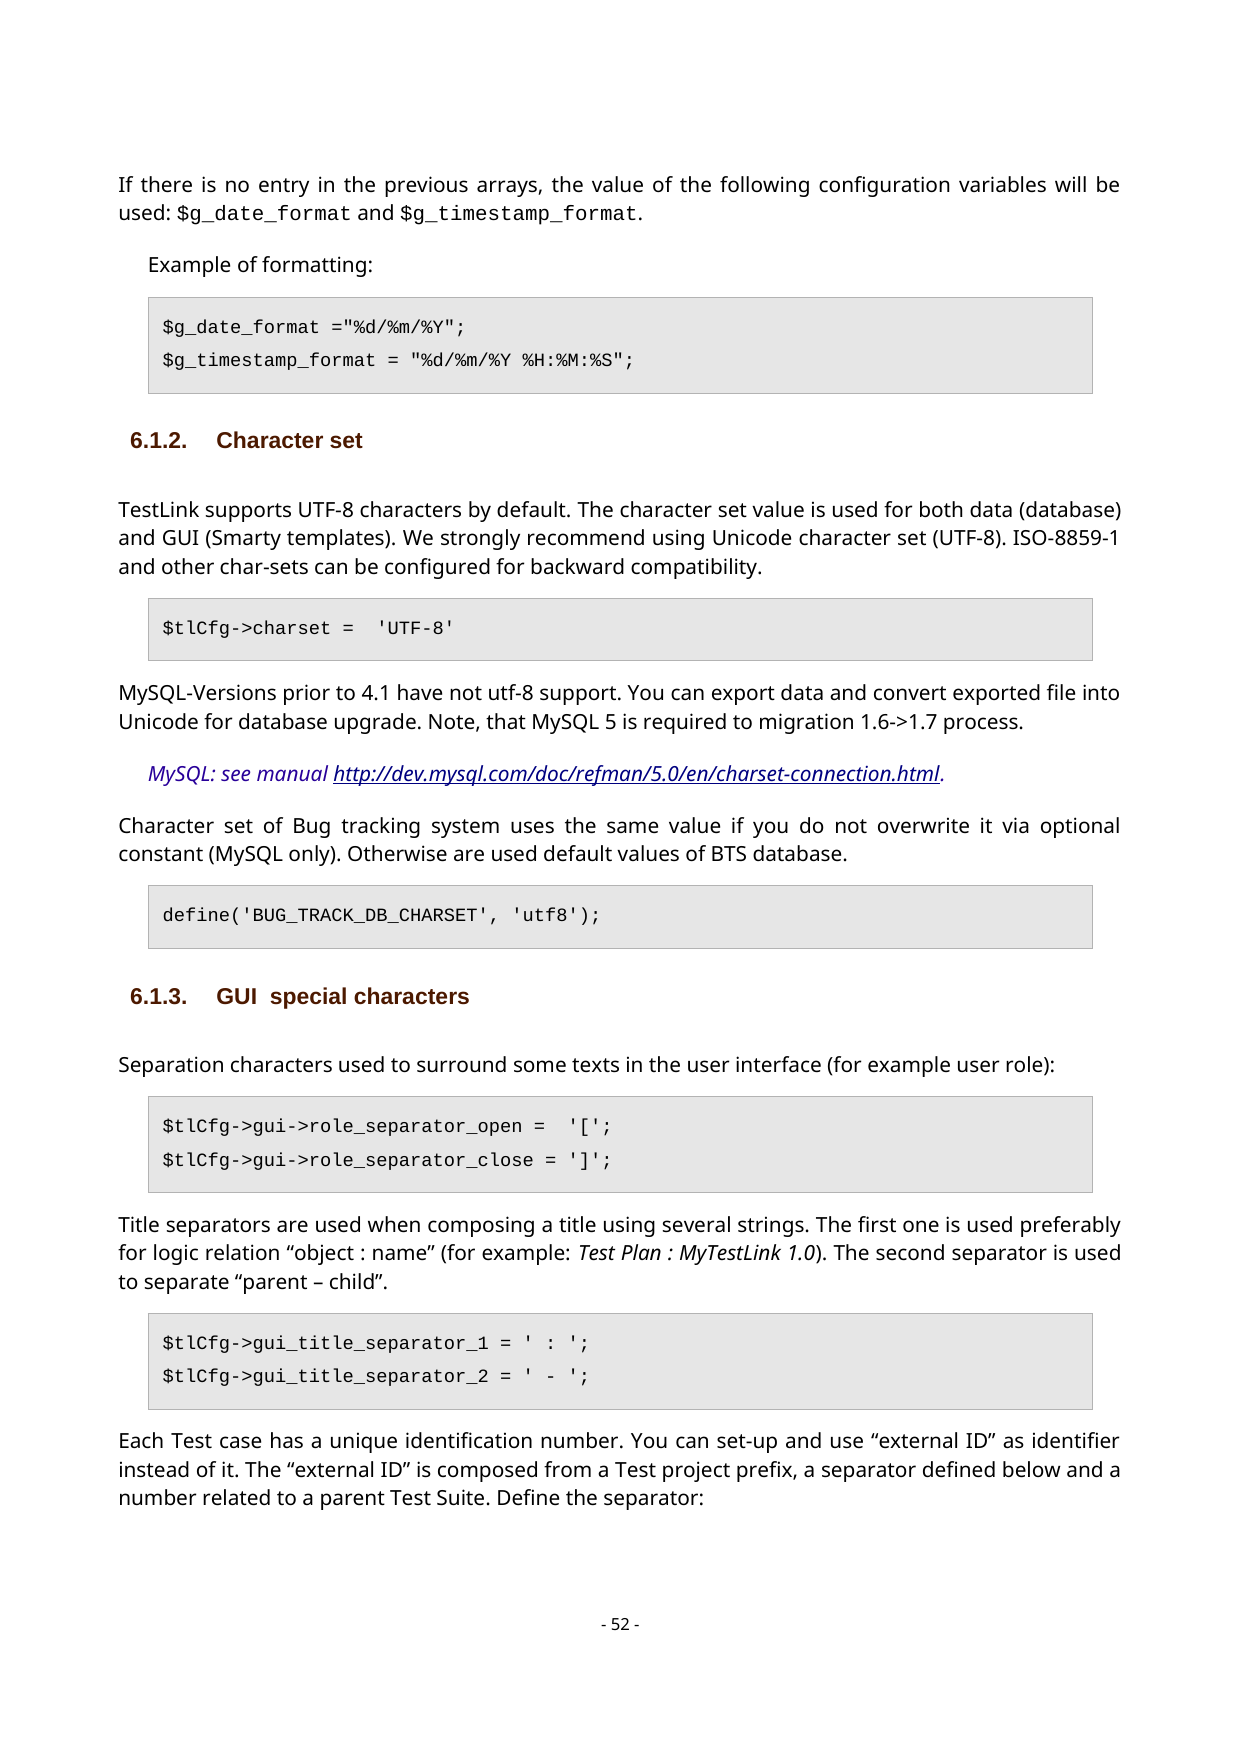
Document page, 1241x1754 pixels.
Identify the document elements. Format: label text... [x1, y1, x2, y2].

text If there is no entry in the previous arrays, the value of the following configuration variables will be used: $g_date_format and $g_timestamp_format. [118, 170, 1122, 227]
subtitle GUI special characters [130, 983, 1110, 1009]
text $tlCfg->charset = 'UTF-8' [149, 599, 1092, 660]
text $tlCfg->gui->role_separator_open = '['; [149, 1097, 1092, 1129]
text MySQL: see manual http://dev.mysql.com/doc/refman/5.0/en/charset-connection.html. [148, 759, 1122, 787]
text $g_date_format ="%d/%m/%Y"; [149, 298, 1092, 330]
text Character set of Bug tracking system uses the same value if you do not overwrite it via optional constant (MySQL only). Otherwise are used default values of BTS database. [118, 811, 1122, 868]
text $tlCfg->gui->role_separator_close = ']'; [149, 1129, 1092, 1192]
text $tlCfg->gui_title_separator_1 = ' : '; [149, 1314, 1092, 1346]
text Example of formatting: [148, 251, 1122, 279]
text $g_timestamp_format = "%d/%m/%Y %H:%M:%S"; [149, 330, 1092, 393]
text MySQL-Versions prior to 4.1 have not utf-8 support. You can export data and convert exported file into Unicode for database upgrade. Note, that MySQL 5 is required to migration 1.6->1.7 process. [118, 678, 1122, 735]
text Title separators are used when composing a title using several strings. The first one is used preferably for logic relation “object : name” (for example: Test Plan : MyTestLink 1.0). The second separator is used to separate “parent – child”. [118, 1210, 1122, 1295]
text TestLink supports UTF-8 characters by default. The character set value is used for both data (database) and GUI (Smarty templates). We strongly recommend using Unicode character set (UTF-8). ISO-8859-1 and other char-sets can be configured for backward compatibility. [118, 495, 1122, 580]
text Separation characters used to surround some texts in the user interface (for example user role): [118, 1050, 1122, 1079]
text define('BUG_TRACK_DB_CHARSET', 'utf8'); [149, 886, 1092, 948]
subtitle Character set [130, 428, 1110, 454]
text $tlCfg->gui_title_separator_2 = ' - '; [149, 1346, 1092, 1409]
text Each Test case has a unique identification number. You can set-up and use “external ID” as identifier instead of it. The “external ID” is composed from a Test project prefix, a separator defined below and a number related to a parent Test Suite. Define the separator: [118, 1427, 1122, 1512]
